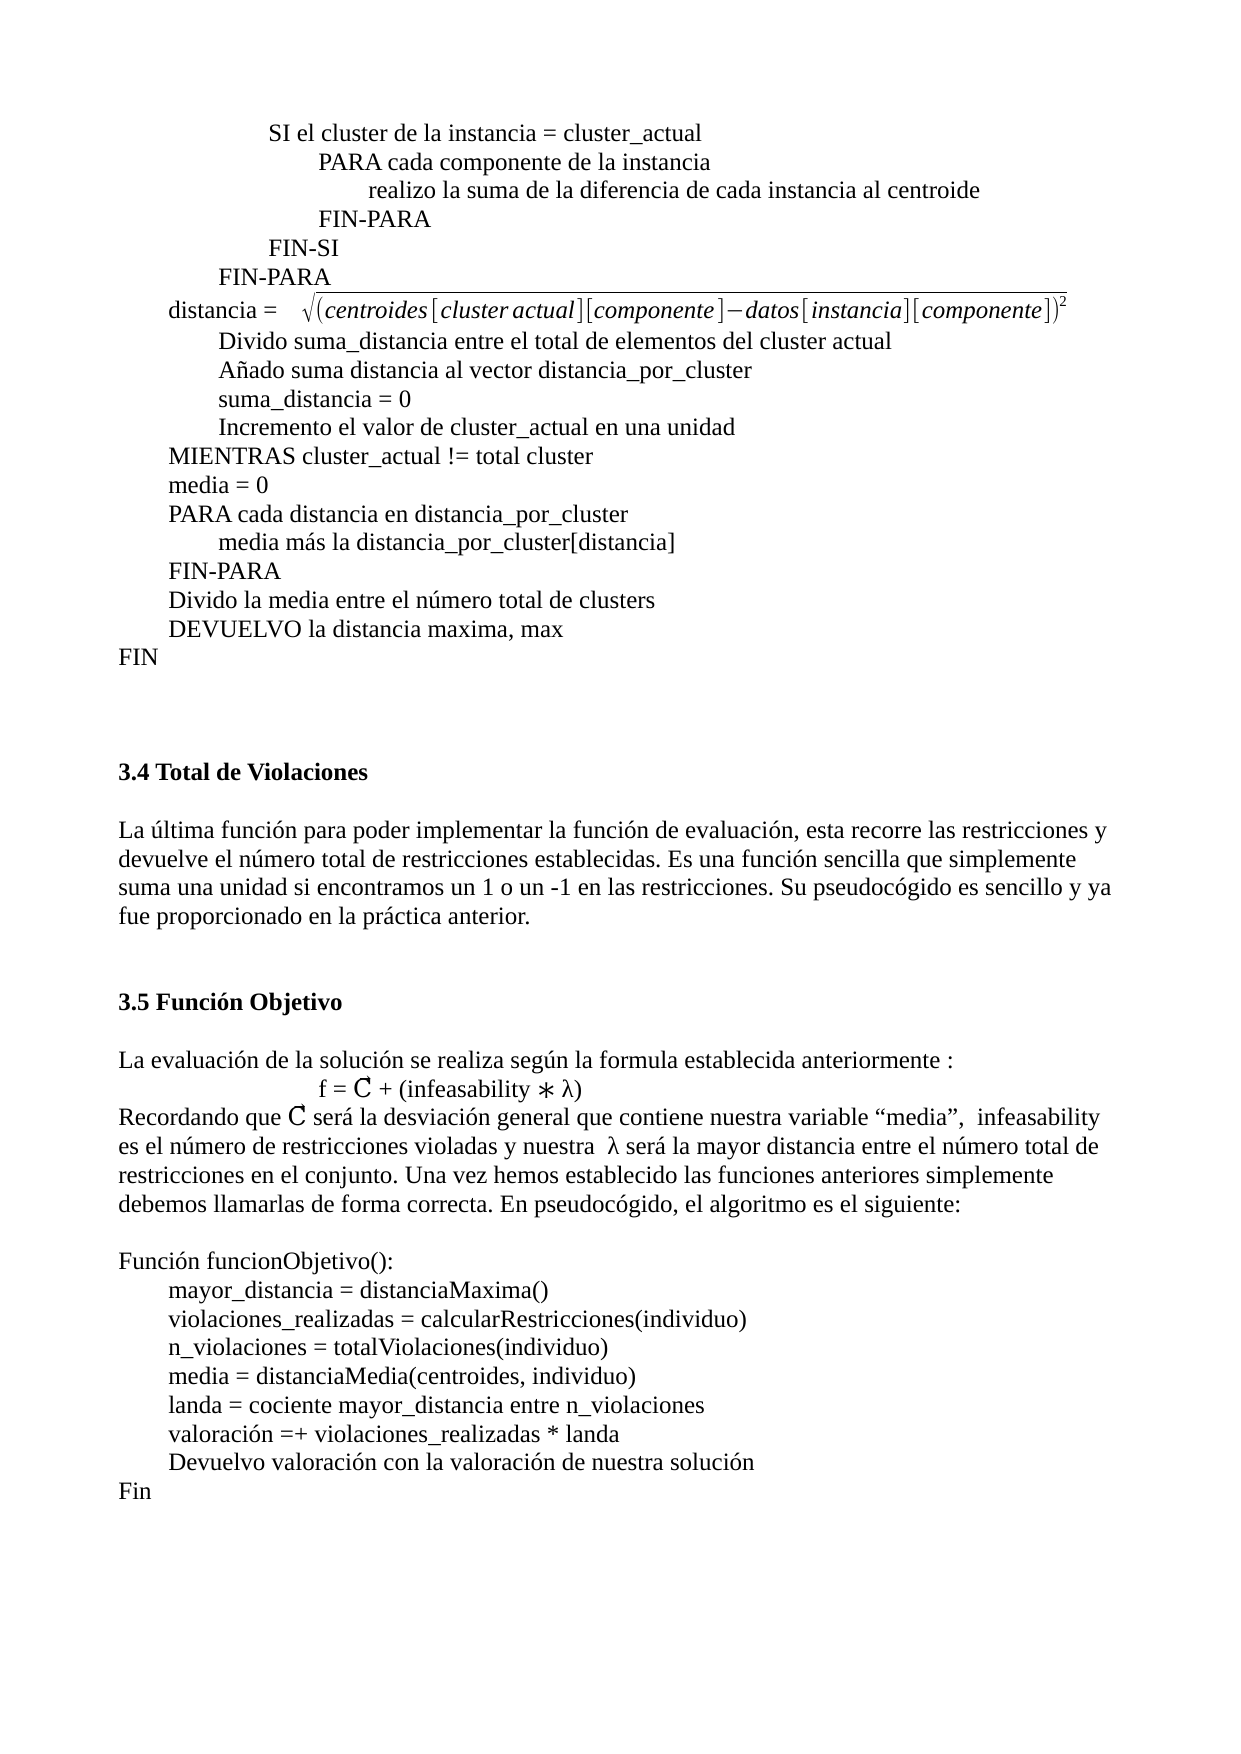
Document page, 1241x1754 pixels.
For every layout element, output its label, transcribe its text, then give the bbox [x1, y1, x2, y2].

text Incremento el valor de cluster_actual en una unidad [118, 412, 1122, 441]
text PARA cada componente de la instancia [118, 147, 1122, 176]
text SI el cluster de la instancia = cluster_actual [118, 118, 1122, 147]
text La evaluación de la solución se realiza según la formula establecida anteriormente : [118, 1045, 1122, 1074]
text Divido la media entre el número total de clusters [118, 585, 1122, 614]
text media más la distancia_por_cluster[distancia] [118, 527, 1122, 556]
text FIN [118, 642, 1122, 671]
text FIN-PARA [118, 556, 1122, 585]
text distancia = [118, 291, 1122, 326]
text Devuelvo valoración con la valoración de nuestra solución [118, 1447, 1122, 1476]
text f = C⃗ + (infeasability ∗ λ) [118, 1074, 1122, 1102]
text landa = cociente mayor_distancia entre n_violaciones [118, 1390, 1122, 1419]
text FIN-PARA [118, 262, 1122, 291]
text 3.5 Función Objetivo [118, 987, 1122, 1016]
text mayor_distancia = distanciaMaxima() [118, 1275, 1122, 1304]
text DEVUELVO la distancia maxima, max [118, 614, 1122, 642]
text media = distanciaMedia(centroides, individuo) [118, 1361, 1122, 1390]
text PARA cada distancia en distancia_por_cluster [118, 499, 1122, 527]
text Función funcionObjetivo(): [118, 1246, 1122, 1275]
text Añado suma distancia al vector distancia_por_cluster [118, 355, 1122, 384]
text valoración =+ violaciones_realizadas * landa [118, 1419, 1122, 1447]
text realizo la suma de la diferencia de cada instancia al centroide [118, 176, 1122, 204]
text FIN-SI [118, 233, 1122, 262]
text suma_distancia = 0 [118, 384, 1122, 412]
text n_violaciones = totalViolaciones(individuo) [118, 1332, 1122, 1361]
text Fin [118, 1476, 1122, 1505]
text Recordando que C⃗ será la desviación general que contiene nuestra variable “media”, infeasability es el número de restricciones violadas y nuestra λ será la mayor distancia entre el número total de restricciones en el conjunto. Una vez hemos establecido las funciones anteriores simplemente debemos llamarlas de forma correcta. En pseudocógido, el algoritmo es el siguiente: [118, 1102, 1122, 1217]
text La última función para poder implementar la función de evaluación, esta recorre las restricciones y devuelve el número total de restricciones establecidas. Es una función sencilla que simplemente suma una unidad si encontramos un 1 o un -1 en las restricciones. Su pseudocógido es sencillo y ya fue proporcionado en la práctica anterior. [118, 815, 1122, 930]
text MIENTRAS cluster_actual != total cluster [118, 441, 1122, 470]
text media = 0 [118, 470, 1122, 499]
text violaciones_realizadas = calcularRestricciones(individuo) [118, 1304, 1122, 1332]
text Divido suma_distancia entre el total de elementos del cluster actual [118, 326, 1122, 355]
text FIN-PARA [118, 204, 1122, 233]
text 3.4 Total de Violaciones [118, 757, 1122, 786]
